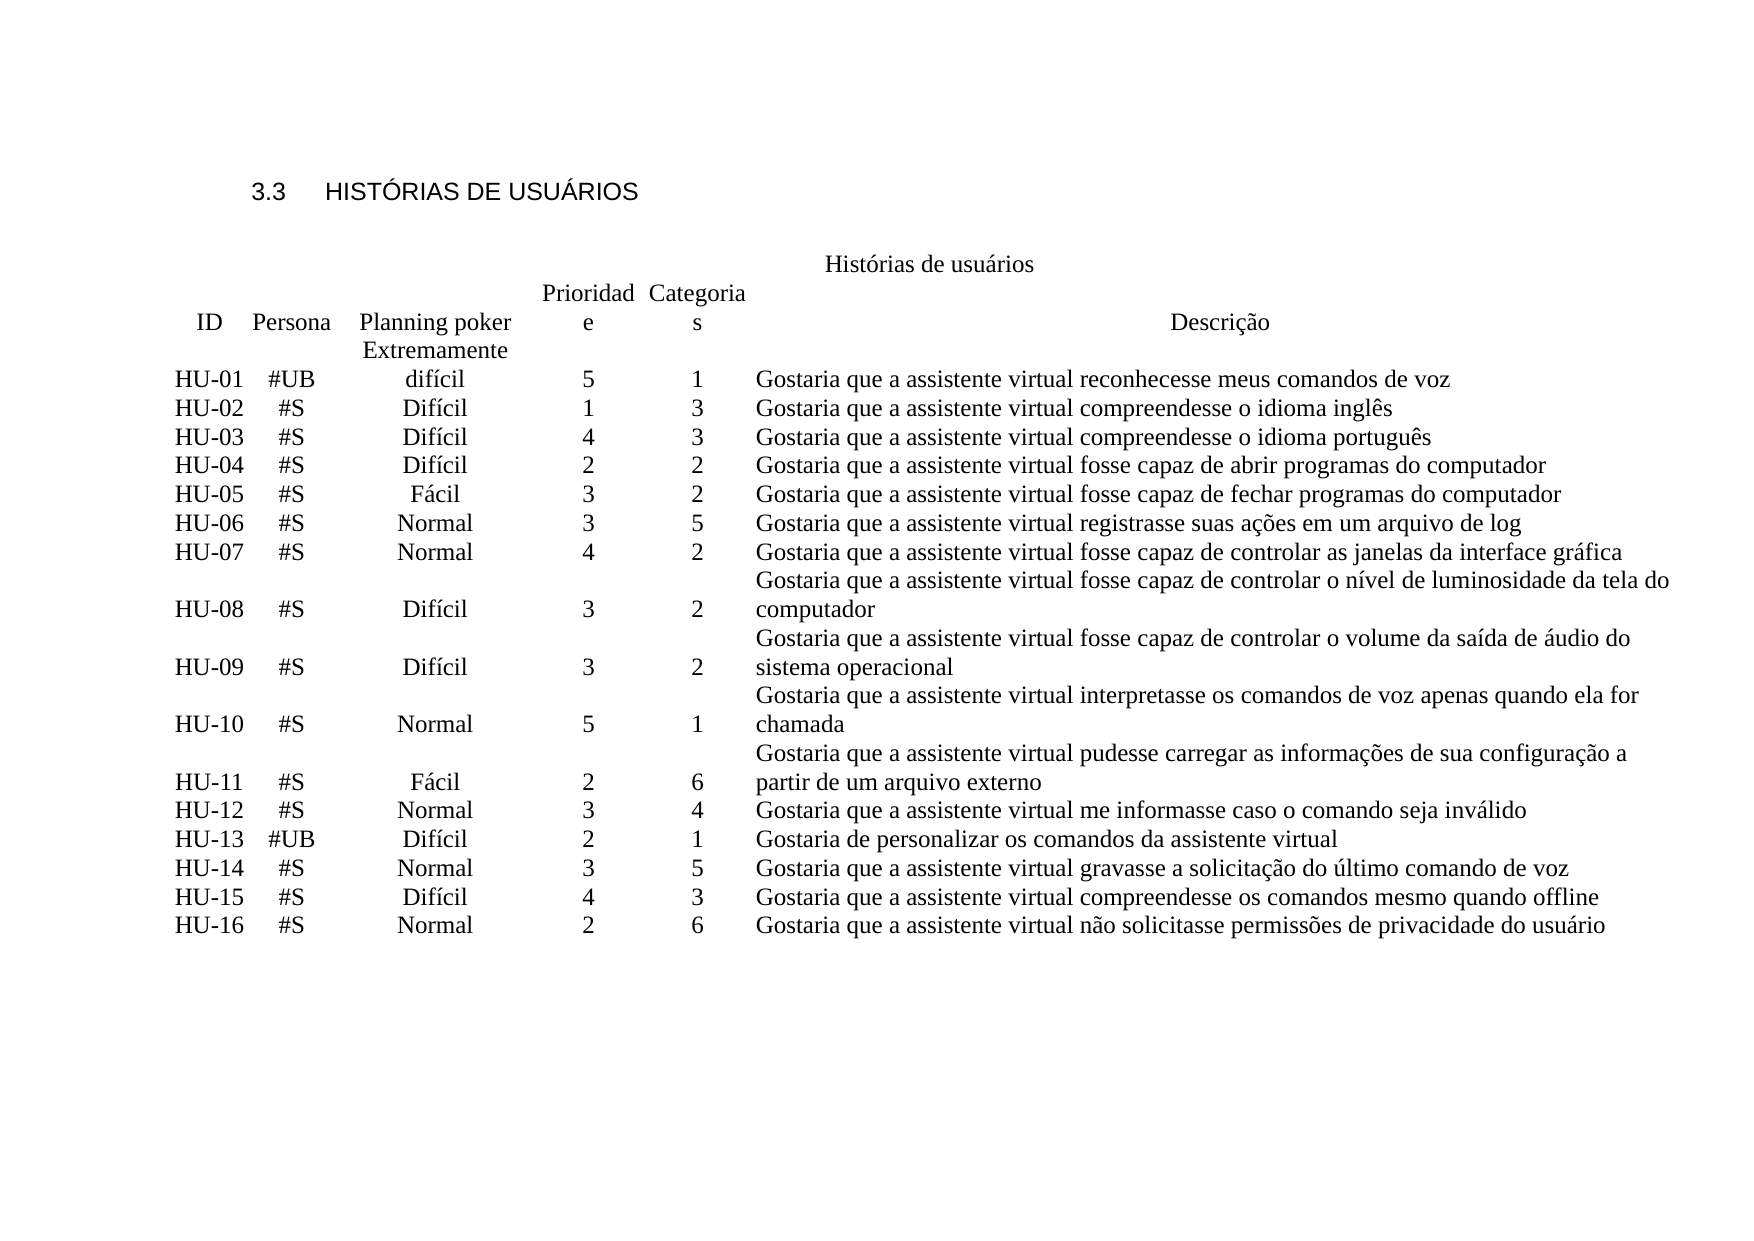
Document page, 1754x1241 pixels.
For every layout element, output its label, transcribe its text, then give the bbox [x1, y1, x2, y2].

table_cell 1 [642, 335, 752, 393]
table_cell 2 [535, 910, 642, 939]
table_cell Planning poker [336, 278, 534, 335]
table_cell #S [248, 537, 336, 565]
table_cell HU-07 [171, 537, 248, 565]
table_cell HU-08 [171, 565, 248, 623]
table_cell 5 [642, 853, 752, 882]
table_cell Gostaria que a assistente virtual interpretasse os comandos de voz apenas quando ela for chamada [753, 680, 1688, 738]
table_cell Gostaria que a assistente virtual fosse capaz de abrir programas do computador [753, 450, 1688, 479]
table_cell 4 [535, 422, 642, 450]
table_cell HU-13 [171, 824, 248, 853]
table_cell 3 [535, 623, 642, 680]
table_cell Gostaria que a assistente virtual compreendesse os comandos mesmo quando offline [753, 882, 1688, 910]
table_cell #S [248, 853, 336, 882]
table_cell 3 [535, 565, 642, 623]
table_cell Normal [336, 910, 534, 939]
table_cell 2 [535, 738, 642, 795]
table_cell #S [248, 680, 336, 738]
table_cell Categorias [642, 278, 752, 335]
table_cell Gostaria que a assistente virtual compreendesse o idioma português [753, 422, 1688, 450]
table_cell 2 [535, 824, 642, 853]
table_cell 3 [535, 795, 642, 824]
table_cell 2 [642, 479, 752, 508]
table_header Histórias de usuários [171, 249, 1688, 278]
table_cell Gostaria que a assistente virtual fosse capaz de controlar as janelas da interface gráfica [753, 537, 1688, 565]
table_cell Persona [248, 278, 336, 335]
table_cell 1 [642, 824, 752, 853]
table_cell #S [248, 450, 336, 479]
table_cell 5 [535, 335, 642, 393]
table_cell Difícil [336, 565, 534, 623]
table_cell 3 [642, 422, 752, 450]
table_cell Gostaria que a assistente virtual gravasse a solicitação do último comando de voz [753, 853, 1688, 882]
table_cell ID [171, 278, 248, 335]
table_cell Descrição [753, 278, 1688, 335]
table_cell Difícil [336, 393, 534, 422]
table_cell 2 [535, 450, 642, 479]
table_cell Difícil [336, 450, 534, 479]
table_cell #S [248, 565, 336, 623]
table_cell #S [248, 479, 336, 508]
table_cell #UB [248, 824, 336, 853]
table_cell Normal [336, 537, 534, 565]
subtitle Histórias de usuários [177, 177, 1636, 206]
table_cell Gostaria que a assistente virtual pudesse carregar as informações de sua configuração a partir de um arquivo externo [753, 738, 1688, 795]
table_cell Normal [336, 795, 534, 824]
table_cell #S [248, 795, 336, 824]
table_cell #S [248, 882, 336, 910]
table_cell HU-10 [171, 680, 248, 738]
table_cell HU-14 [171, 853, 248, 882]
table_cell #S [248, 393, 336, 422]
table_cell HU-04 [171, 450, 248, 479]
table_cell 5 [535, 680, 642, 738]
table_cell 2 [642, 565, 752, 623]
table_cell #S [248, 508, 336, 537]
table_cell Normal [336, 508, 534, 537]
table_cell 4 [535, 537, 642, 565]
table_cell 5 [642, 508, 752, 537]
table_cell Fácil [336, 479, 534, 508]
table_cell 2 [642, 537, 752, 565]
table_cell 3 [642, 882, 752, 910]
table_cell Gostaria que a assistente virtual não solicitasse permissões de privacidade do usuário [753, 910, 1688, 939]
table_cell HU-02 [171, 393, 248, 422]
table_cell Gostaria que a assistente virtual registrasse suas ações em um arquivo de log [753, 508, 1688, 537]
table_cell 6 [642, 738, 752, 795]
table_cell Prioridade [535, 278, 642, 335]
table_cell HU-12 [171, 795, 248, 824]
table_cell 1 [642, 680, 752, 738]
table_cell Difícil [336, 824, 534, 853]
table_cell #UB [248, 335, 336, 393]
table_cell HU-09 [171, 623, 248, 680]
table_cell HU-11 [171, 738, 248, 795]
table_cell Gostaria que a assistente virtual compreendesse o idioma inglês [753, 393, 1688, 422]
table_cell Gostaria que a assistente virtual reconhecesse meus comandos de voz [753, 335, 1688, 393]
table_cell Gostaria que a assistente virtual fosse capaz de controlar o volume da saída de áudio do sistema operacional [753, 623, 1688, 680]
table_cell Extremamente difícil [336, 335, 534, 393]
table_cell Difícil [336, 882, 534, 910]
table_cell 2 [642, 450, 752, 479]
table_cell 6 [642, 910, 752, 939]
table_cell Gostaria que a assistente virtual me informasse caso o comando seja inválido [753, 795, 1688, 824]
table_cell Gostaria de personalizar os comandos da assistente virtual [753, 824, 1688, 853]
table_cell #S [248, 910, 336, 939]
table_cell 1 [535, 393, 642, 422]
table_cell Difícil [336, 623, 534, 680]
table_cell HU-06 [171, 508, 248, 537]
table_cell HU-16 [171, 910, 248, 939]
table_cell #S [248, 422, 336, 450]
table_cell 2 [642, 623, 752, 680]
table_cell #S [248, 623, 336, 680]
table_cell 4 [642, 795, 752, 824]
table_cell Normal [336, 853, 534, 882]
table_cell #S [248, 738, 336, 795]
table_cell 4 [535, 882, 642, 910]
table_cell Gostaria que a assistente virtual fosse capaz de fechar programas do computador [753, 479, 1688, 508]
table_cell Normal [336, 680, 534, 738]
table_cell Gostaria que a assistente virtual fosse capaz de controlar o nível de luminosidade da tela do computador [753, 565, 1688, 623]
table_cell HU-05 [171, 479, 248, 508]
table_cell 3 [642, 393, 752, 422]
table_cell HU-01 [171, 335, 248, 393]
table_cell HU-03 [171, 422, 248, 450]
table_cell Difícil [336, 422, 534, 450]
table_cell Fácil [336, 738, 534, 795]
table_cell 3 [535, 508, 642, 537]
table_cell 3 [535, 479, 642, 508]
table_cell 3 [535, 853, 642, 882]
table_cell HU-15 [171, 882, 248, 910]
